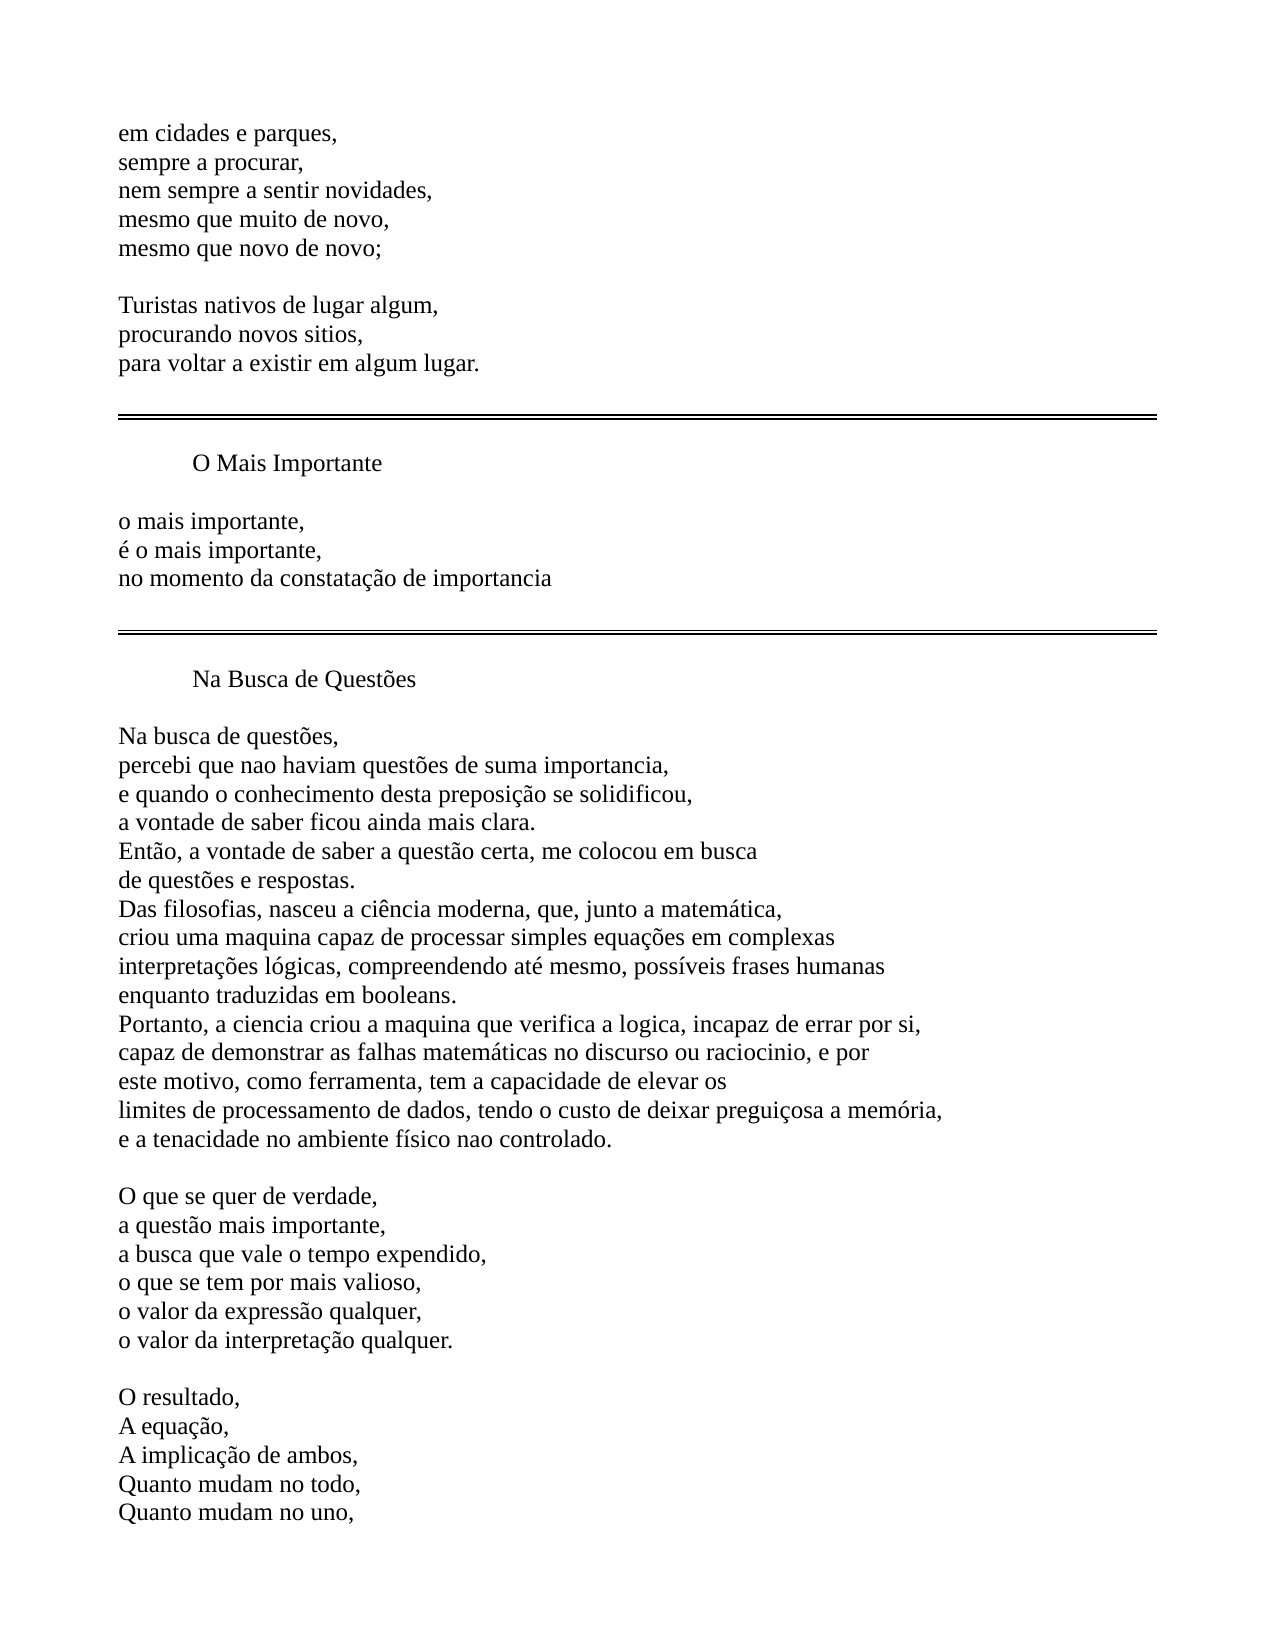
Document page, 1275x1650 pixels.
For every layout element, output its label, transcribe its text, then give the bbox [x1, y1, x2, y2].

text mesmo que muito de novo, [118, 204, 1157, 233]
text Na Busca de Questões [118, 664, 1157, 692]
text Então, a vontade de saber a questão certa, me colocou em busca [118, 836, 1157, 865]
text O que se quer de verdade, [118, 1181, 1157, 1210]
text no momento da constatação de importancia [118, 563, 1157, 592]
text a vontade de saber ficou ainda mais clara. [118, 807, 1157, 836]
text criou uma maquina capaz de processar simples equações em complexas [118, 922, 1157, 951]
text mesmo que novo de novo; [118, 233, 1157, 262]
text é o mais importante, [118, 535, 1157, 563]
text e quando o conhecimento desta preposição se solidificou, [118, 779, 1157, 807]
text Quanto mudam no todo, [118, 1469, 1157, 1497]
text sempre a procurar, [118, 147, 1157, 176]
text a busca que vale o tempo expendido, [118, 1239, 1157, 1267]
text O Mais Importante [118, 448, 1157, 477]
text percebi que nao haviam questões de suma importancia, [118, 750, 1157, 779]
text interpretações lógicas, compreendendo até mesmo, possíveis frases humanas [118, 951, 1157, 980]
text O resultado, [118, 1382, 1157, 1411]
text a questão mais importante, [118, 1210, 1157, 1239]
text Na busca de questões, [118, 721, 1157, 750]
text de questões e respostas. [118, 865, 1157, 894]
text em cidades e parques, [118, 118, 1157, 147]
text e a tenacidade no ambiente físico nao controlado. [118, 1124, 1157, 1152]
text para voltar a existir em algum lugar. [118, 348, 1157, 377]
text o mais importante, [118, 506, 1157, 535]
text limites de processamento de dados, tendo o custo de deixar preguiçosa a memória, [118, 1095, 1157, 1124]
text procurando novos sitios, [118, 319, 1157, 348]
text A equação, [118, 1411, 1157, 1440]
text o que se tem por mais valioso, [118, 1267, 1157, 1296]
text nem sempre a sentir novidades, [118, 176, 1157, 204]
text capaz de demonstrar as falhas matemáticas no discurso ou raciocinio, e por [118, 1037, 1157, 1066]
text o valor da expressão qualquer, [118, 1296, 1157, 1325]
text enquanto traduzidas em booleans. [118, 980, 1157, 1009]
text A implicação de ambos, [118, 1440, 1157, 1469]
text Portanto, a ciencia criou a maquina que verifica a logica, incapaz de errar por si, [118, 1009, 1157, 1037]
text este motivo, como ferramenta, tem a capacidade de elevar os [118, 1066, 1157, 1095]
text Turistas nativos de lugar algum, [118, 291, 1157, 319]
text Das filosofias, nasceu a ciência moderna, que, junto a matemática, [118, 894, 1157, 922]
text o valor da interpretação qualquer. [118, 1325, 1157, 1354]
text Quanto mudam no uno, [118, 1497, 1157, 1526]
